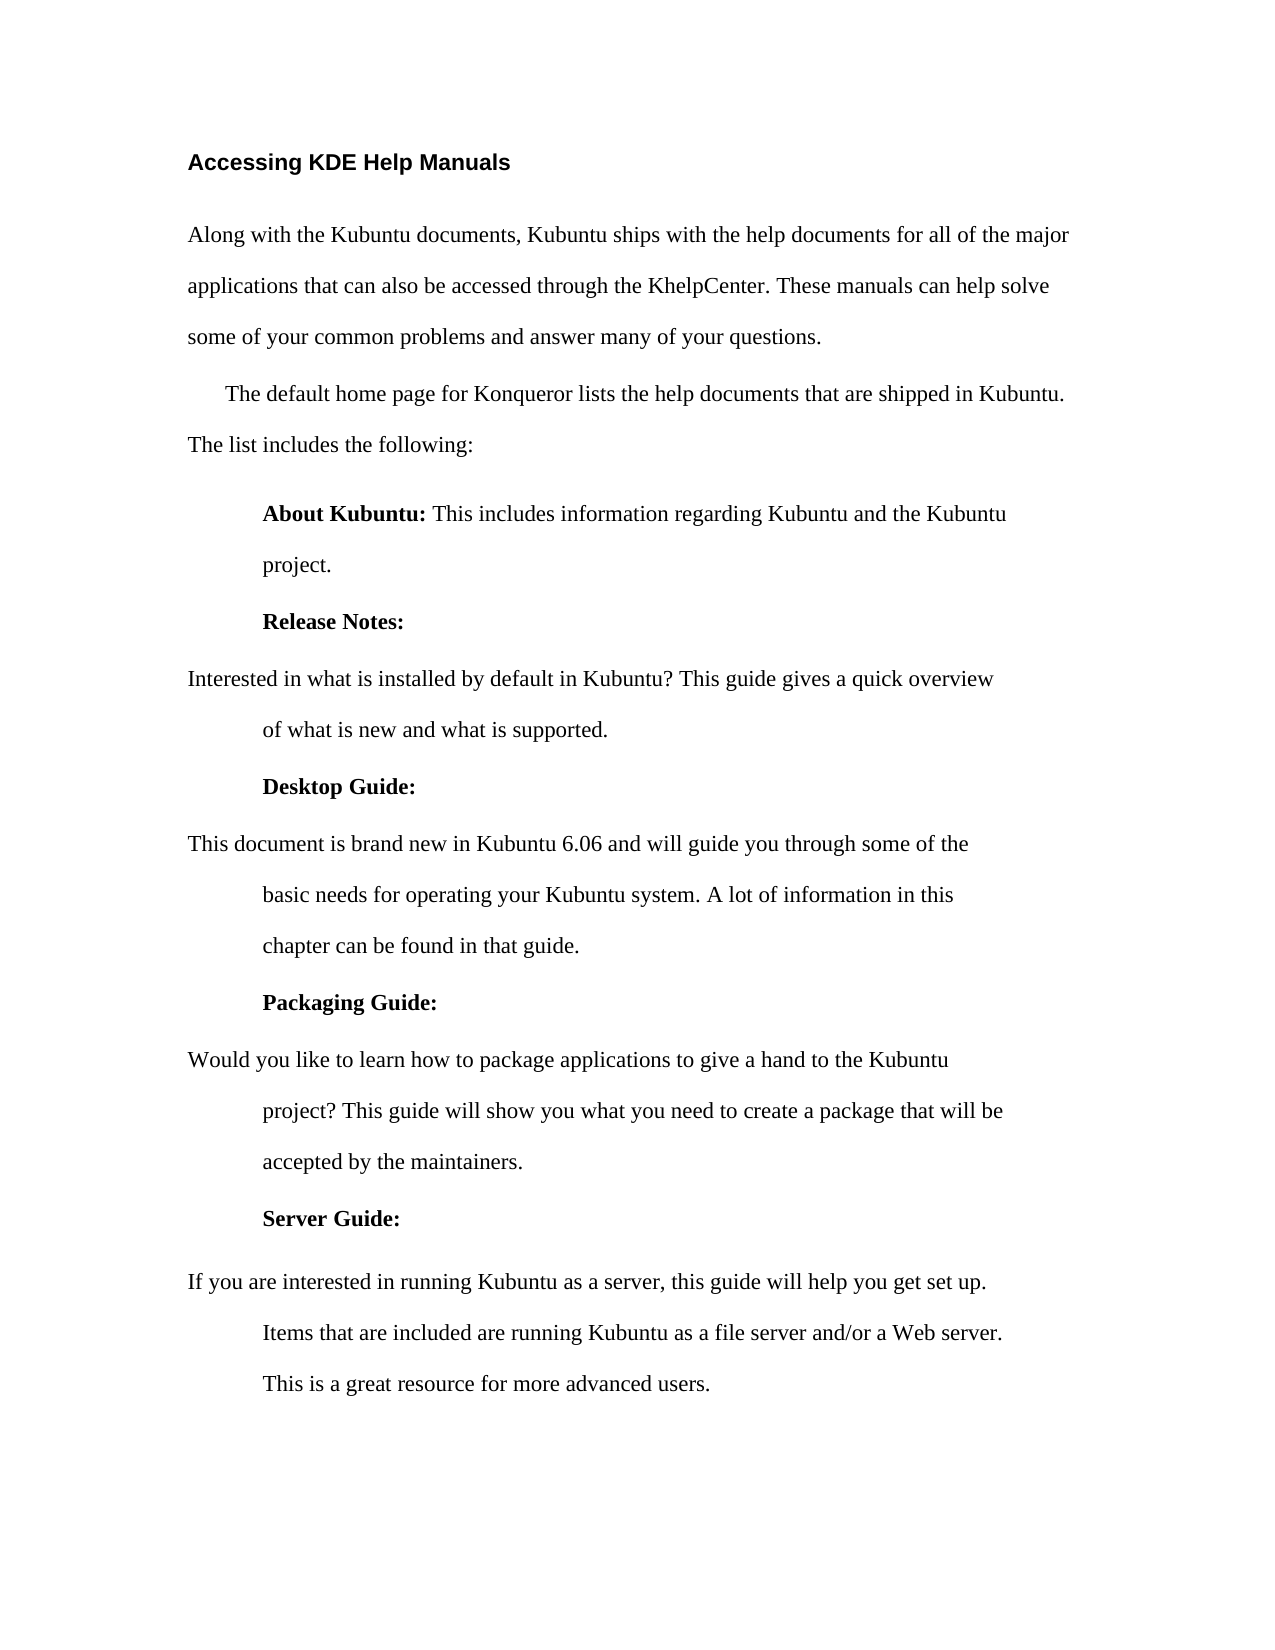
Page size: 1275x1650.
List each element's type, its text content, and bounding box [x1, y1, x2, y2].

text Desktop Guide: [187, 774, 1012, 799]
text About Kubuntu: This includes information regarding Kubuntu and the Kubuntu project. [187, 501, 1012, 577]
text Along with the Kubuntu documents, Kubuntu ships with the help documents for all of the major applications that can also be accessed through the KhelpCenter. These manuals can help solve some of your common problems and answer many of your questions. [187, 222, 1087, 349]
text Would you like to learn how to package applications to give a hand to the Kubuntu project? This guide will show you what you need to create a package that will be accepted by the maintainers. [187, 1047, 1012, 1174]
text Release Notes: [187, 609, 1012, 634]
text If you are interested in running Kubuntu as a server, this guide will help you get set up. Items that are included are running Kubuntu as a file server and/or a Web server. This is a great resource for more advanced users. [187, 1269, 1012, 1396]
text Interested in what is installed by default in Kubuntu? This guide gives a quick overview of what is new and what is supported. [187, 666, 1012, 742]
text Accessing KDE Help Manuals [187, 150, 1087, 176]
text Packaging Guide: [187, 990, 1012, 1015]
text Server Guide: [187, 1206, 1012, 1231]
text The default home page for Konqueror lists the help documents that are shipped in Kubuntu. The list includes the following: [187, 381, 1087, 457]
text This document is brand new in Kubuntu 6.06 and will guide you through some of the basic needs for operating your Kubuntu system. A lot of information in this chapter can be found in that guide. [187, 831, 1012, 958]
